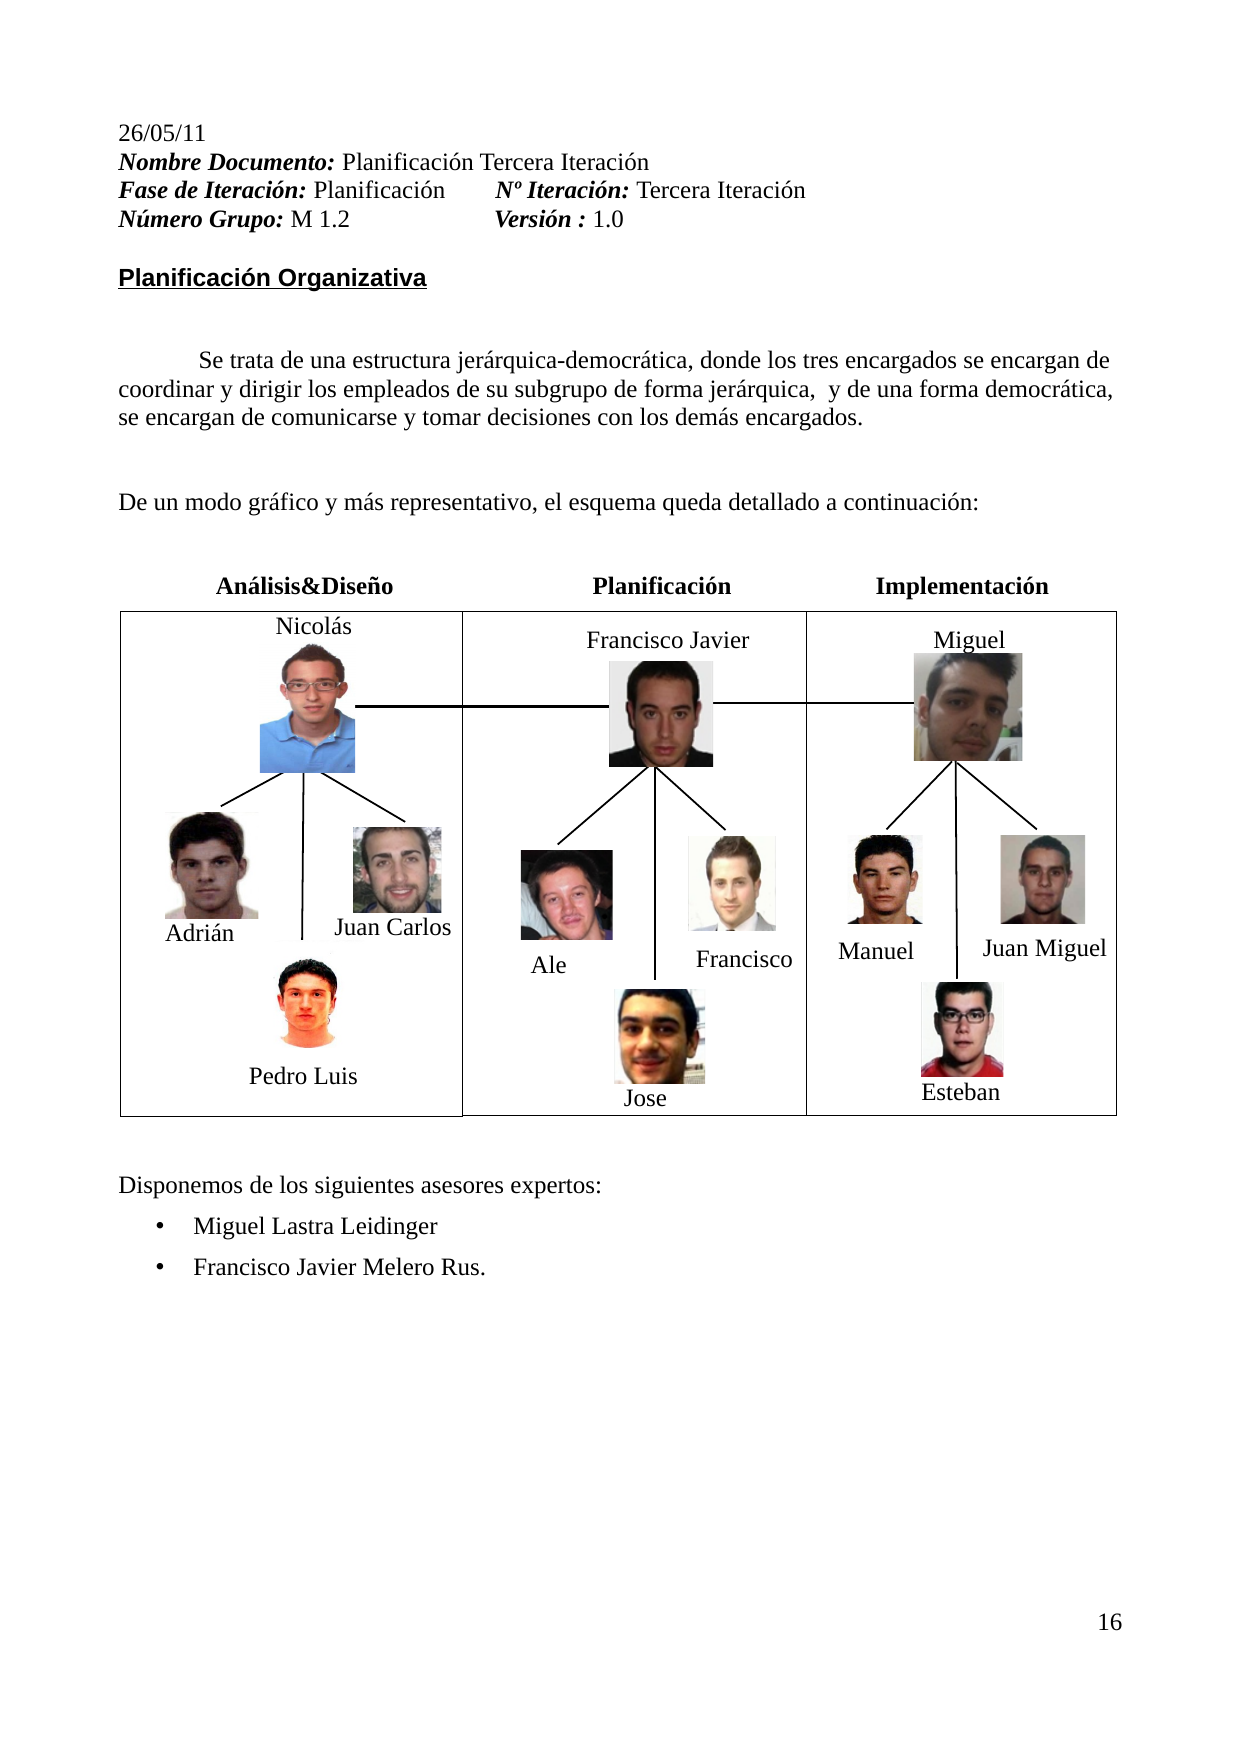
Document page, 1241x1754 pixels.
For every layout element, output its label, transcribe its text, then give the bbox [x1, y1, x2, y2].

picture [520, 850, 613, 940]
text Disponemos de los siguientes asesores expertos: [118, 1170, 1122, 1199]
picture [847, 835, 923, 924]
list Francisco Javier Melero Rus. [156, 1252, 1122, 1281]
subtitle Planificación Organizativa [118, 263, 1122, 291]
picture [1000, 835, 1085, 924]
picture [165, 812, 259, 919]
text Análisis&Diseño Planificación Implementación [118, 571, 1122, 600]
list Miguel Lastra Leidinger [156, 1211, 1122, 1240]
picture [921, 982, 1004, 1077]
picture [273, 940, 365, 1048]
picture [614, 989, 706, 1084]
picture [609, 661, 714, 767]
text Se trata de una estructura jerárquica-democrática, donde los tres encargados se encargan de coordinar y dirigir los empleados de su subgrupo de forma jerárquica, y de una forma democrática, se encargan de comunicarse y tomar decisiones con los demás encargados. [118, 345, 1122, 431]
picture [259, 642, 356, 773]
text De un modo gráfico y más representativo, el esquema queda detallado a continuación: [118, 487, 1122, 516]
picture [353, 827, 442, 913]
picture [688, 836, 776, 931]
picture [913, 653, 1023, 761]
